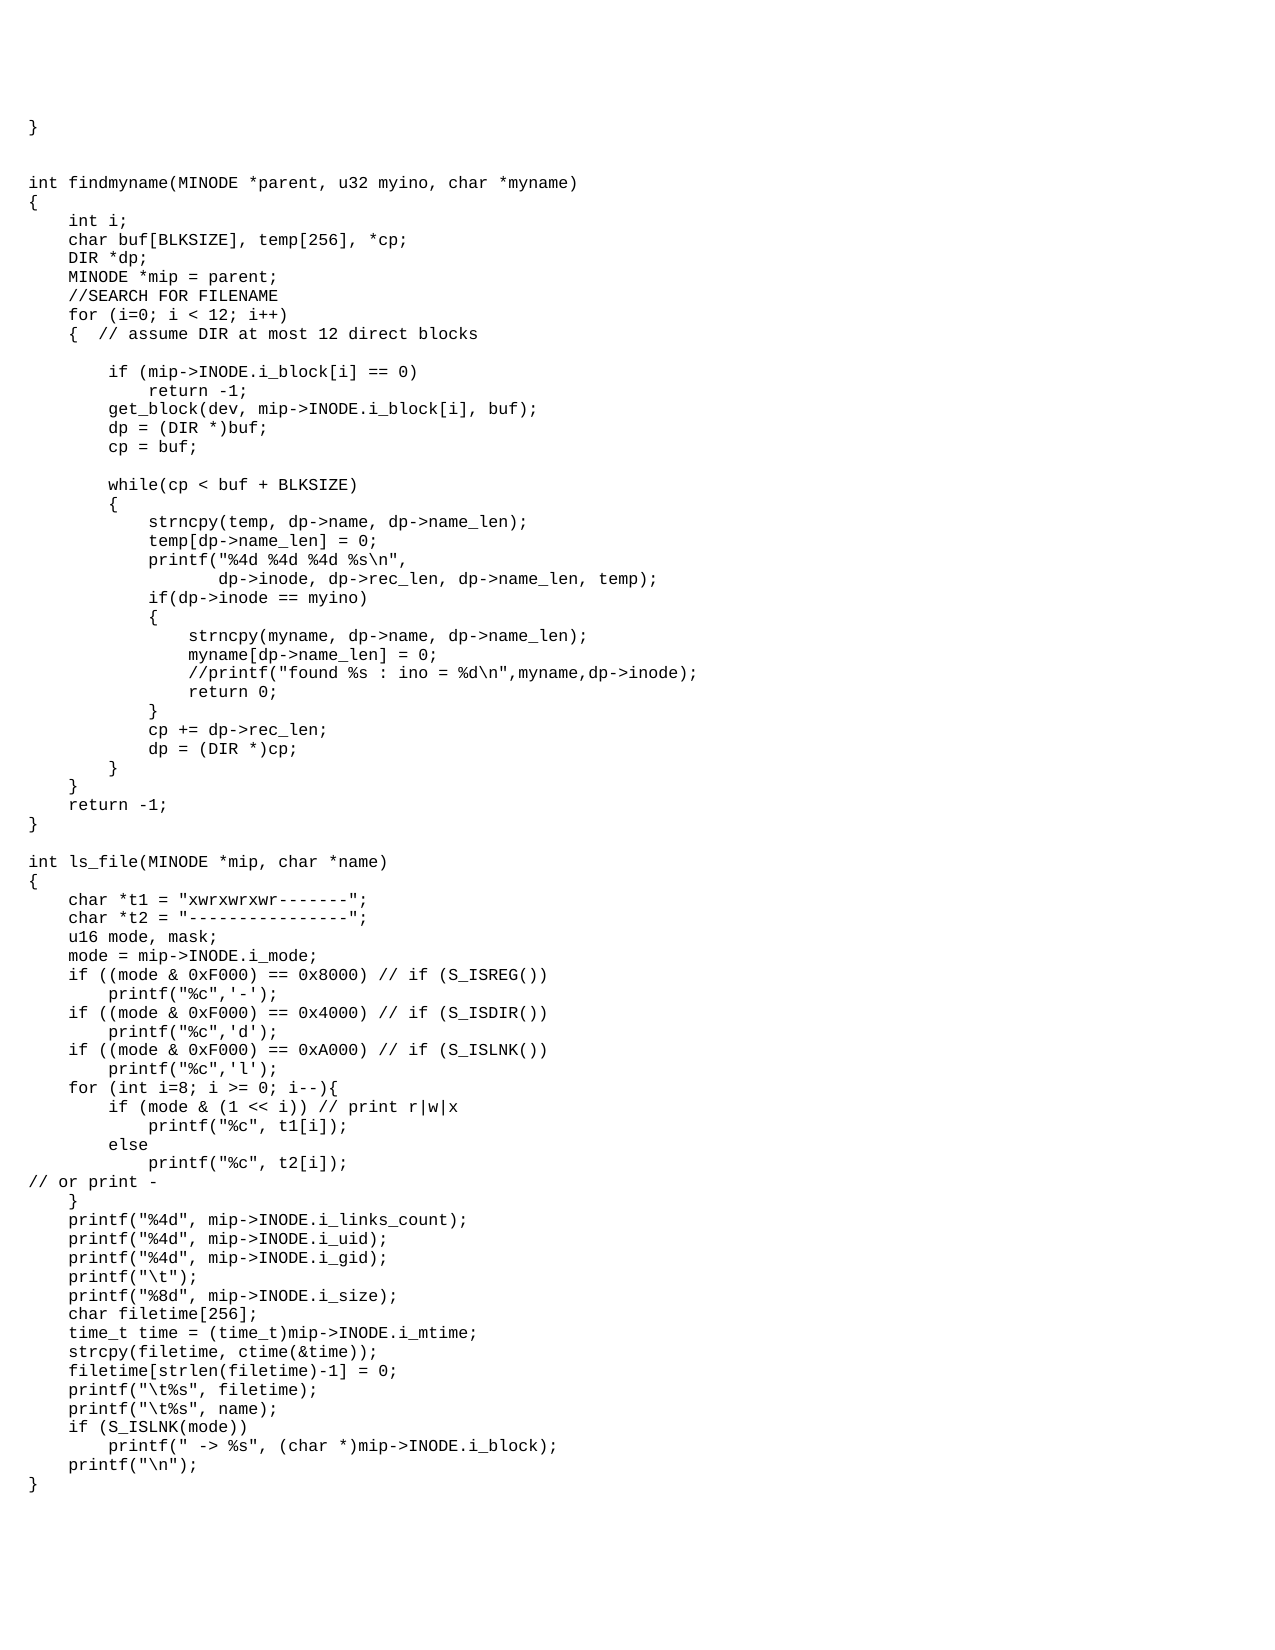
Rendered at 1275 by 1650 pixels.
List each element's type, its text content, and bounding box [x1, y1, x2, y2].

text printf("%4d", mip->INODE.i_gid); [28, 1249, 1219, 1268]
text char *t1 = "xwrxwrxwr-------"; [28, 891, 1219, 910]
text char *t2 = "----------------"; [28, 910, 1219, 929]
text printf("%c",'d'); [28, 1023, 1219, 1042]
text while(cp < buf + BLKSIZE) [28, 476, 1219, 495]
text printf("%4d", mip->INODE.i_links_count); [28, 1212, 1219, 1231]
text } [28, 1193, 1219, 1212]
text } [28, 759, 1219, 778]
text //SEARCH FOR FILENAME [28, 288, 1219, 307]
text for (i=0; i < 12; i++) [28, 307, 1219, 326]
text dp = (DIR *)buf; [28, 420, 1219, 439]
text temp[dp->name_len] = 0; [28, 533, 1219, 552]
text { // assume DIR at most 12 direct blocks [28, 326, 1219, 344]
text } [28, 118, 1219, 137]
text // or print - [28, 1174, 1219, 1193]
text strncpy(temp, dp->name, dp->name_len); [28, 514, 1219, 533]
text int i; [28, 212, 1219, 231]
text } [28, 1476, 1219, 1494]
text strcpy(filetime, ctime(&time)); [28, 1344, 1219, 1362]
text } [28, 816, 1219, 834]
text } [28, 778, 1219, 797]
text dp = (DIR *)cp; [28, 740, 1219, 759]
text printf("%8d", mip->INODE.i_size); [28, 1287, 1219, 1306]
text time_t time = (time_t)mip->INODE.i_mtime; [28, 1325, 1219, 1344]
text MINODE *mip = parent; [28, 269, 1219, 288]
text printf("\t%s", filetime); [28, 1381, 1219, 1400]
text if (mip->INODE.i_block[i] == 0) [28, 363, 1219, 382]
text strncpy(myname, dp->name, dp->name_len); [28, 627, 1219, 646]
text else [28, 1136, 1219, 1155]
text int ls_file(MINODE *mip, char *name) [28, 853, 1219, 872]
text get_block(dev, mip->INODE.i_block[i], buf); [28, 401, 1219, 420]
text printf("%c",'l'); [28, 1061, 1219, 1080]
text char filetime[256]; [28, 1306, 1219, 1325]
text printf("\t%s", name); [28, 1400, 1219, 1419]
text return 0; [28, 684, 1219, 703]
text } [28, 703, 1219, 721]
text cp = buf; [28, 439, 1219, 457]
text //printf("found %s : ino = %d\n",myname,dp->inode); [28, 665, 1219, 684]
text char buf[BLKSIZE], temp[256], *cp; [28, 231, 1219, 250]
text int findmyname(MINODE *parent, u32 myino, char *myname) [28, 175, 1219, 193]
text printf("\t"); [28, 1268, 1219, 1287]
text printf("%c", t1[i]); [28, 1117, 1219, 1136]
text mode = mip->INODE.i_mode; [28, 948, 1219, 967]
text u16 mode, mask; [28, 929, 1219, 948]
text { [28, 193, 1219, 212]
text if (S_ISLNK(mode)) [28, 1419, 1219, 1438]
text for (int i=8; i >= 0; i--){ [28, 1080, 1219, 1098]
text DIR *dp; [28, 250, 1219, 269]
text myname[dp->name_len] = 0; [28, 646, 1219, 665]
text { [28, 495, 1219, 514]
text if ((mode & 0xF000) == 0xA000) // if (S_ISLNK()) [28, 1042, 1219, 1061]
text dp->inode, dp->rec_len, dp->name_len, temp); [28, 571, 1219, 589]
text printf("\n"); [28, 1457, 1219, 1476]
text if ((mode & 0xF000) == 0x4000) // if (S_ISDIR()) [28, 1004, 1219, 1023]
text if (mode & (1 << i)) // print r|w|x [28, 1098, 1219, 1117]
text printf("%4d", mip->INODE.i_uid); [28, 1231, 1219, 1249]
text printf("%4d %4d %4d %s\n", [28, 552, 1219, 571]
text printf("%c", t2[i]); [28, 1155, 1219, 1174]
text if ((mode & 0xF000) == 0x8000) // if (S_ISREG()) [28, 967, 1219, 985]
text return -1; [28, 797, 1219, 816]
text if(dp->inode == myino) [28, 589, 1219, 608]
text { [28, 872, 1219, 891]
text printf(" -> %s", (char *)mip->INODE.i_block); [28, 1438, 1219, 1457]
text cp += dp->rec_len; [28, 721, 1219, 740]
text filetime[strlen(filetime)-1] = 0; [28, 1362, 1219, 1381]
text return -1; [28, 382, 1219, 401]
text printf("%c",'-'); [28, 985, 1219, 1004]
text { [28, 608, 1219, 627]
